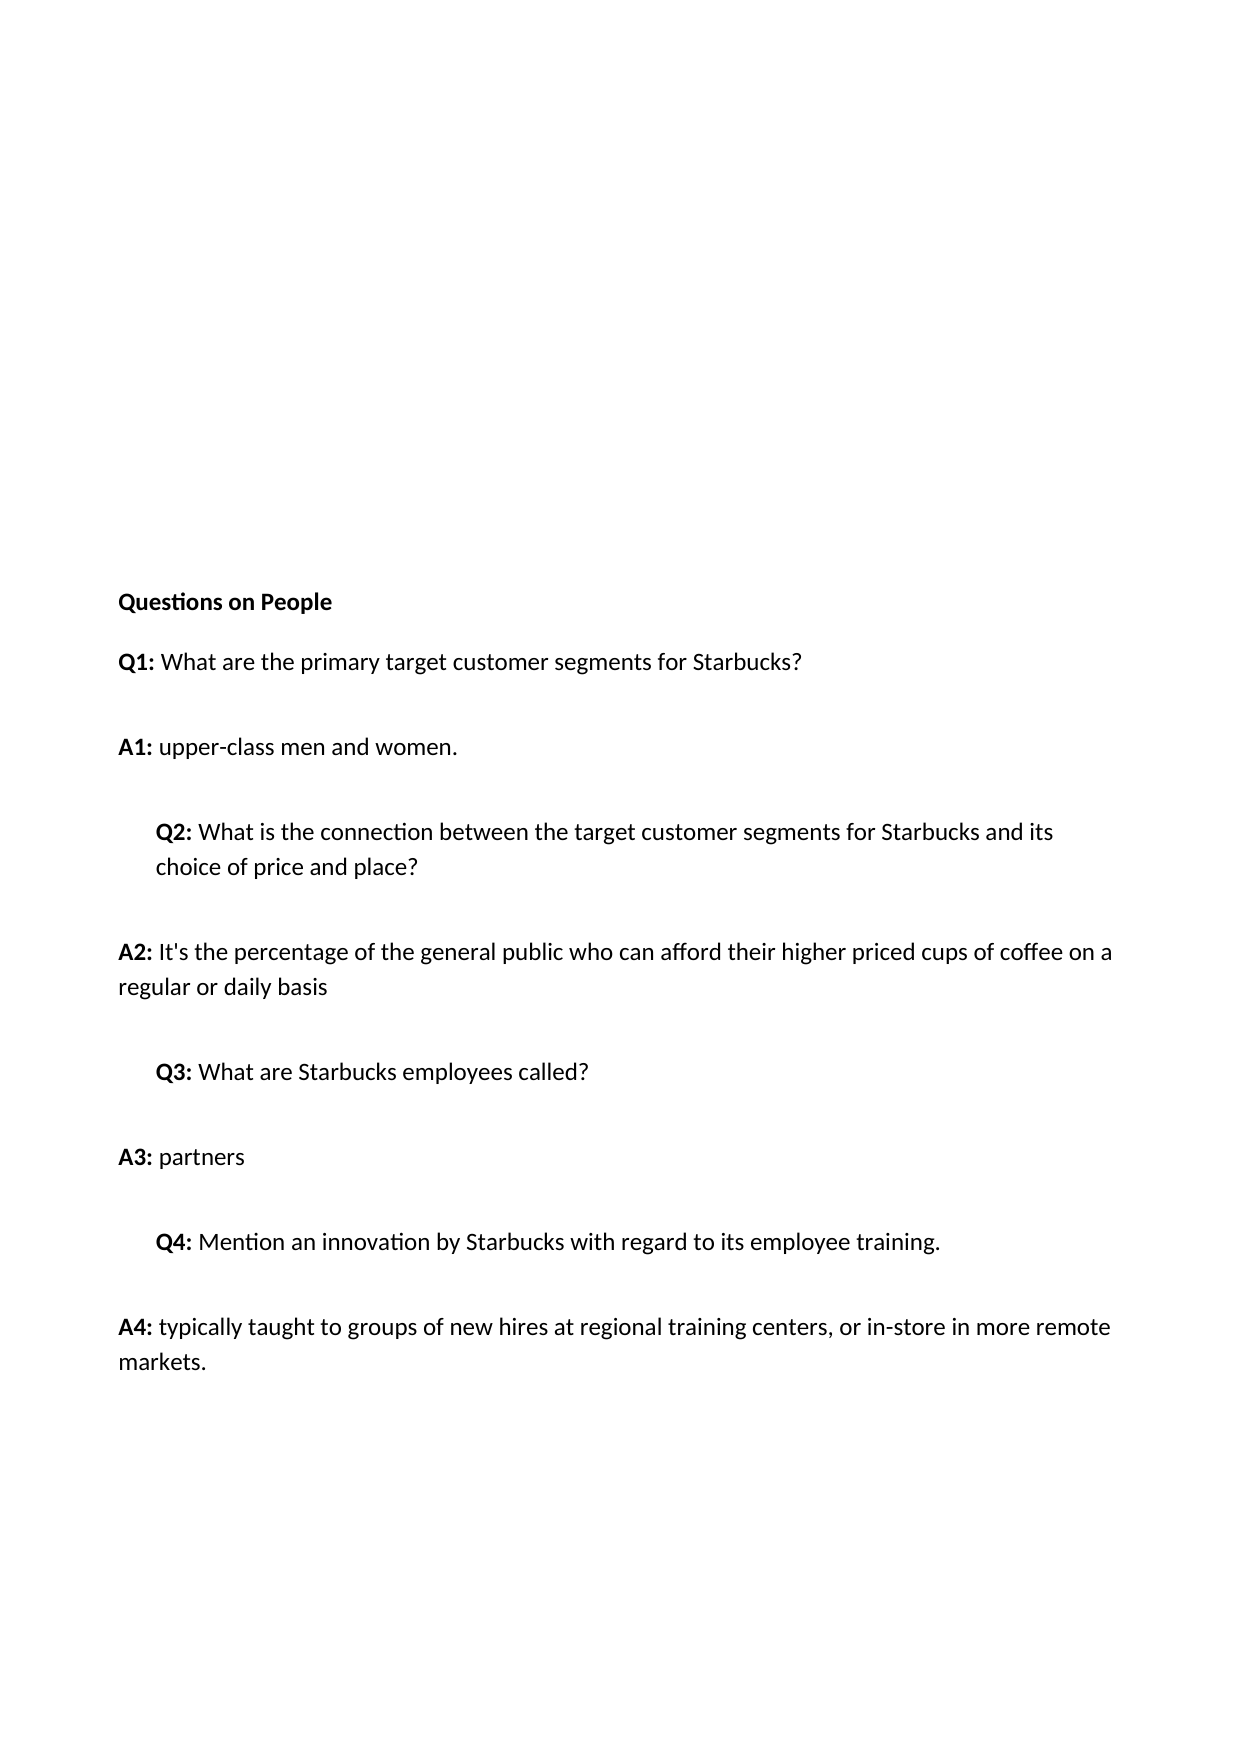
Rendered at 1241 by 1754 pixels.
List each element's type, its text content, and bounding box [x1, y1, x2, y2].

text Q2: What is the connection between the target customer segments for Starbucks and its choice of price and place? [156, 816, 1122, 882]
text Q1: What are the primary target customer segments for Starbucks? [118, 646, 1122, 677]
text Q3: What are Starbucks employees called? [156, 1056, 1122, 1087]
text A4: typically taught to groups of new hires at regional training centers, or in-store in more remote markets. [118, 1311, 1122, 1377]
text A1: upper-class men and women. [118, 731, 1122, 762]
text Questions on People [118, 586, 1122, 617]
text Q4: Mention an innovation by Starbucks with regard to its employee training. [156, 1226, 1122, 1257]
text A3: partners [118, 1141, 1122, 1172]
text A2: It's the percentage of the general public who can afford their higher priced cups of coffee on a regular or daily basis [118, 936, 1122, 1002]
